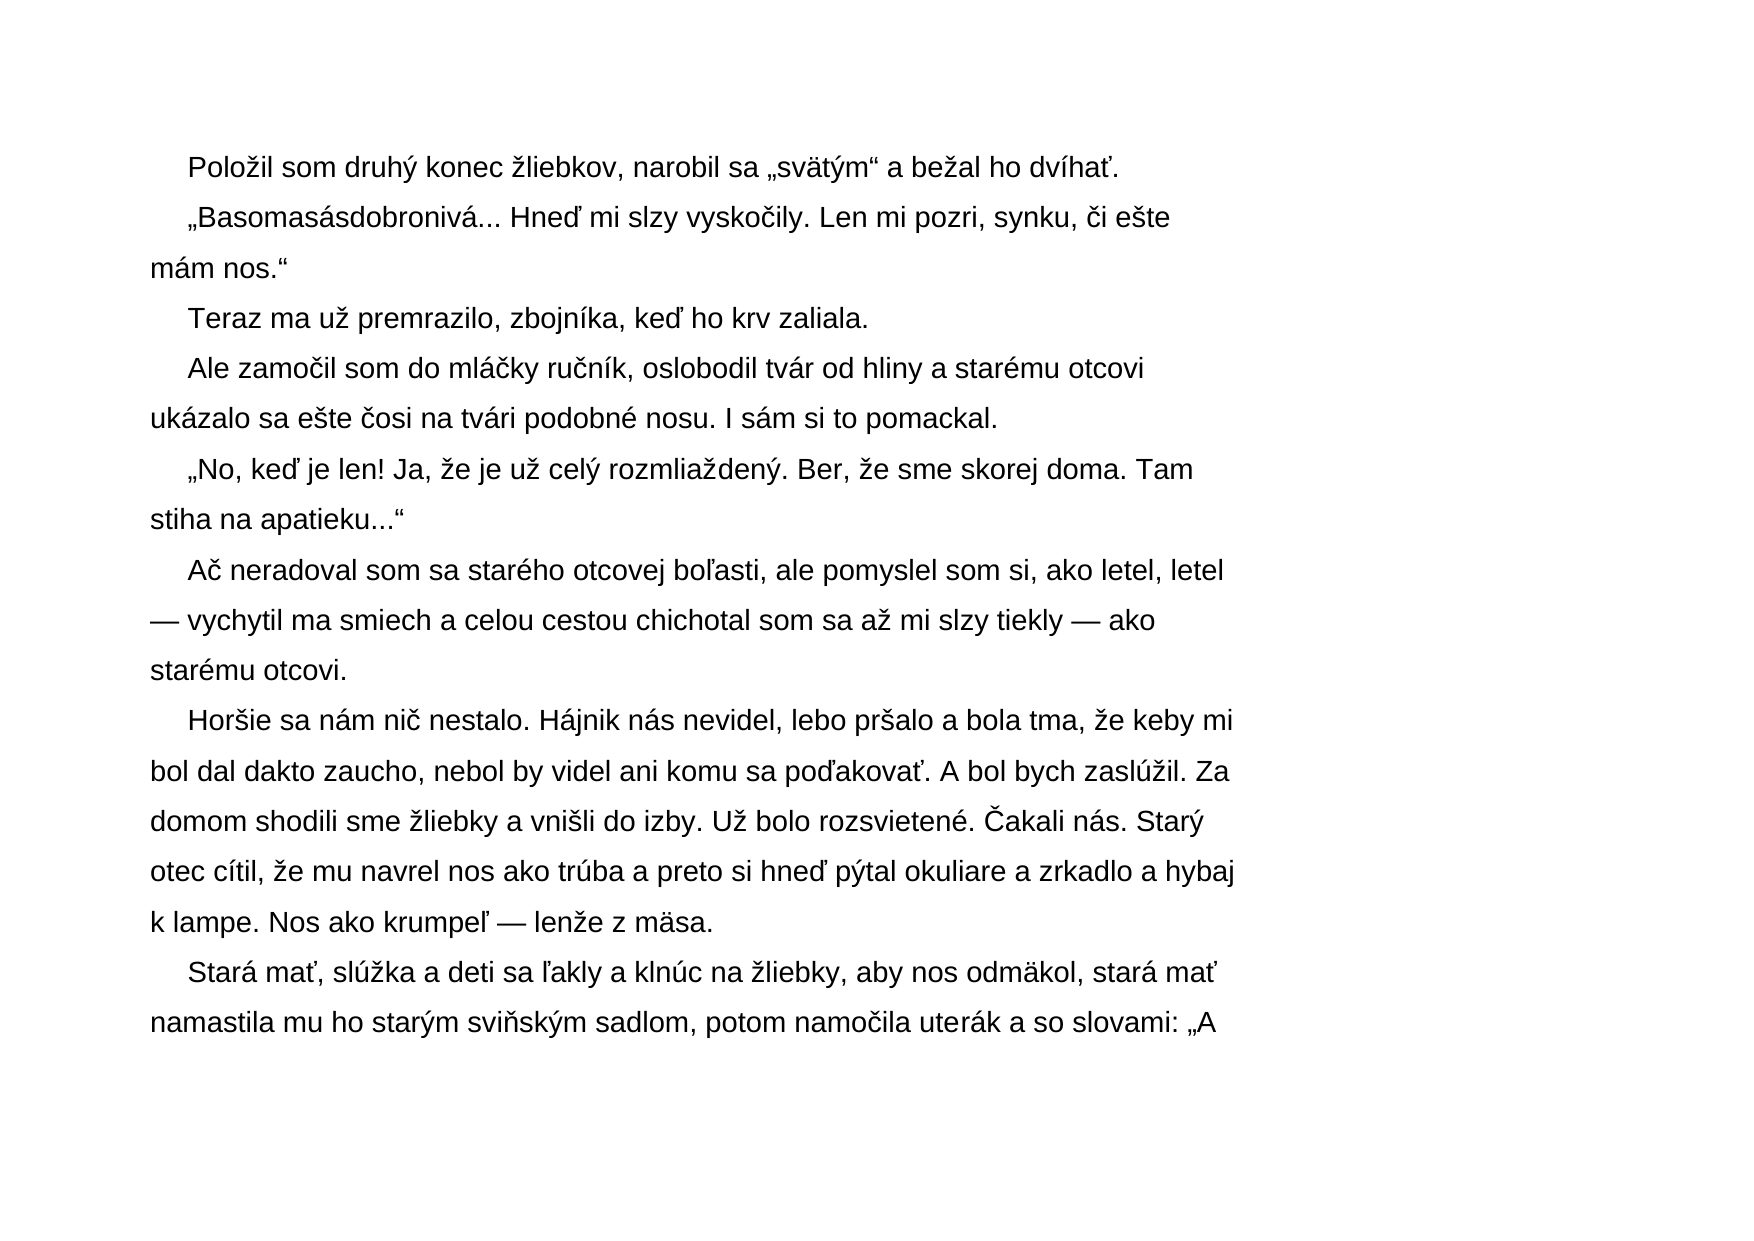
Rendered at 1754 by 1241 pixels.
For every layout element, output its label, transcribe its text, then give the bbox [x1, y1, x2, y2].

text Ač neradoval som sa starého otcovej boľasti, ale pomyslel som si, ako letel, letel — vychytil ma smiech a celou cestou chichotal som sa až mi slzy tiekly — ako starému otcovi. [150, 552, 1242, 687]
text Horšie sa nám nič nestalo. Hájnik nás nevidel, lebo pršalo a bola tma, že keby mi bol dal dakto zaucho, nebol by videl ani komu sa poďakovať. A bol bych zaslúžil. Za domom shodili sme žliebky a vnišli do izby. Už bolo rozsvietené. Čakali nás. Starý otec cítil, že mu navrel nos ako trúba a preto si hneď pýtal okuliare a zrkadlo a hybaj k lampe. Nos ako krumpeľ — lenže z mäsa. [150, 703, 1242, 938]
text „Basomasásdobronivá... Hneď mi slzy vyskočily. Len mi pozri, synku, či ešte mám nos.“ [150, 200, 1242, 284]
text Teraz ma už premrazilo, zbojníka, keď ho krv zaliala. [150, 301, 1242, 334]
text Stará mať, slúžka a deti sa ľakly a klnúc na žliebky, aby nos odmäkol, stará mať namastila mu ho starým sviňským sadlom, potom namočila ute­rák a so slovami: „A [150, 955, 1242, 1039]
text Položil som druhý konec žliebkov, narobil sa „svätým“ a bežal ho dvíhať. [150, 150, 1242, 183]
text Ale zamočil som do mláčky ručník, oslobodil tvár od hliny a starému otcovi ukázalo sa ešte čosi na tvári podobné nosu. I sám si to pomackal. [150, 351, 1242, 435]
text „No, keď je len! Ja, že je už celý rozmliaž­dený. Ber, že sme skorej doma. Tam stiha na apatieku...“ [150, 452, 1242, 536]
